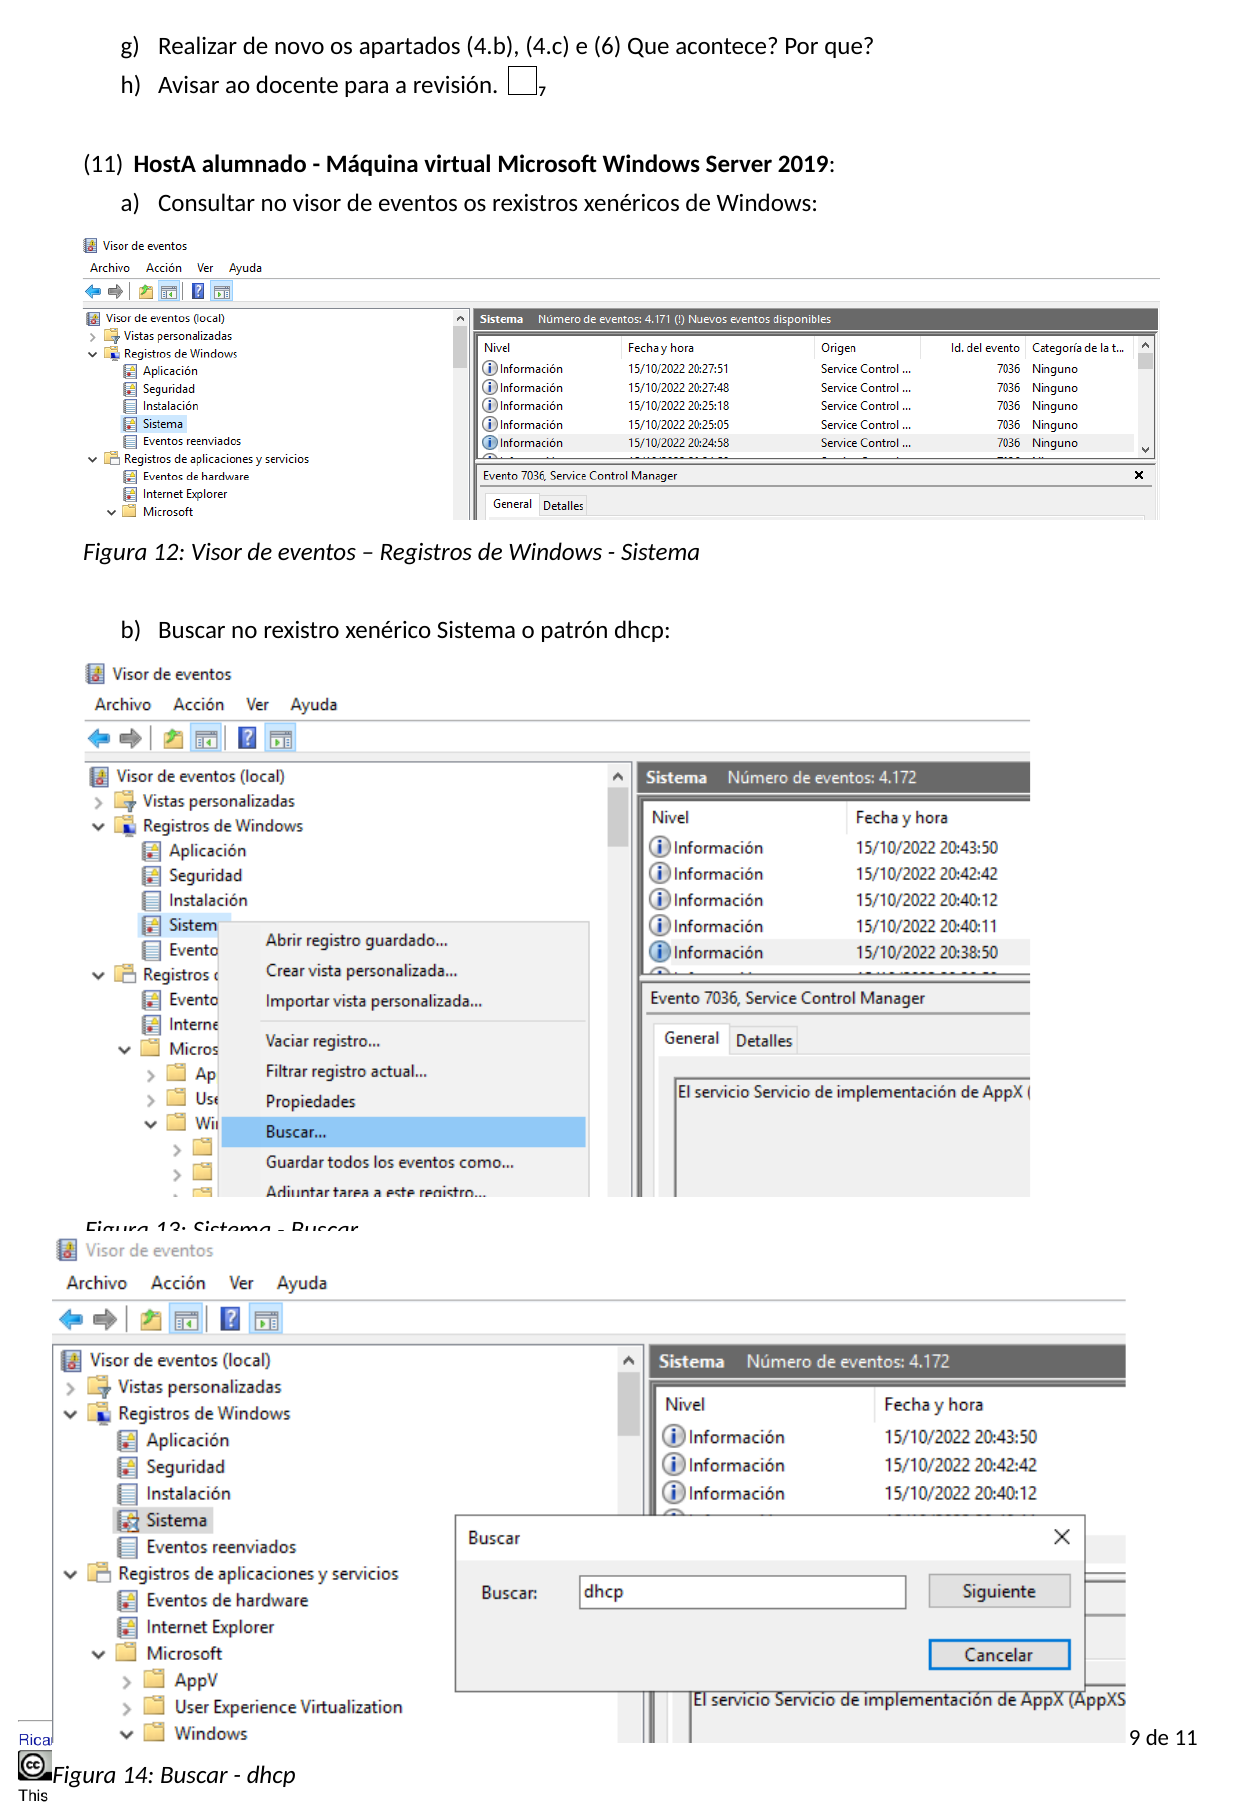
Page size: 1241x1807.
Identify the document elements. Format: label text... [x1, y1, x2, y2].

text Figura 14: Buscar - dhcp [52, 1743, 1126, 1790]
list [84, 646, 1030, 658]
picture [8, 1233, 1126, 1806]
list Realizar de novo os apartados (4.b), (4.c) e (6) Que acontece? Por que? [120, 30, 1197, 60]
list Consultar no visor de eventos os rexistros xenéricos de Windows: [120, 187, 1197, 217]
list Figura 13: Sistema - Buscar [84, 1197, 1030, 1231]
list Buscar no rexistro xenérico Sistema o patrón dhcp: [120, 614, 1197, 645]
picture [82, 235, 1160, 520]
list Avisar ao docente para a revisión. 7 [120, 69, 1197, 100]
list HostA alumnado - Máquina virtual Microsoft Windows Server 2019: [83, 148, 1197, 178]
picture [84, 658, 1031, 1197]
text Figura 12: Visor de eventos – Registros de Windows - Sistema [83, 520, 1160, 567]
